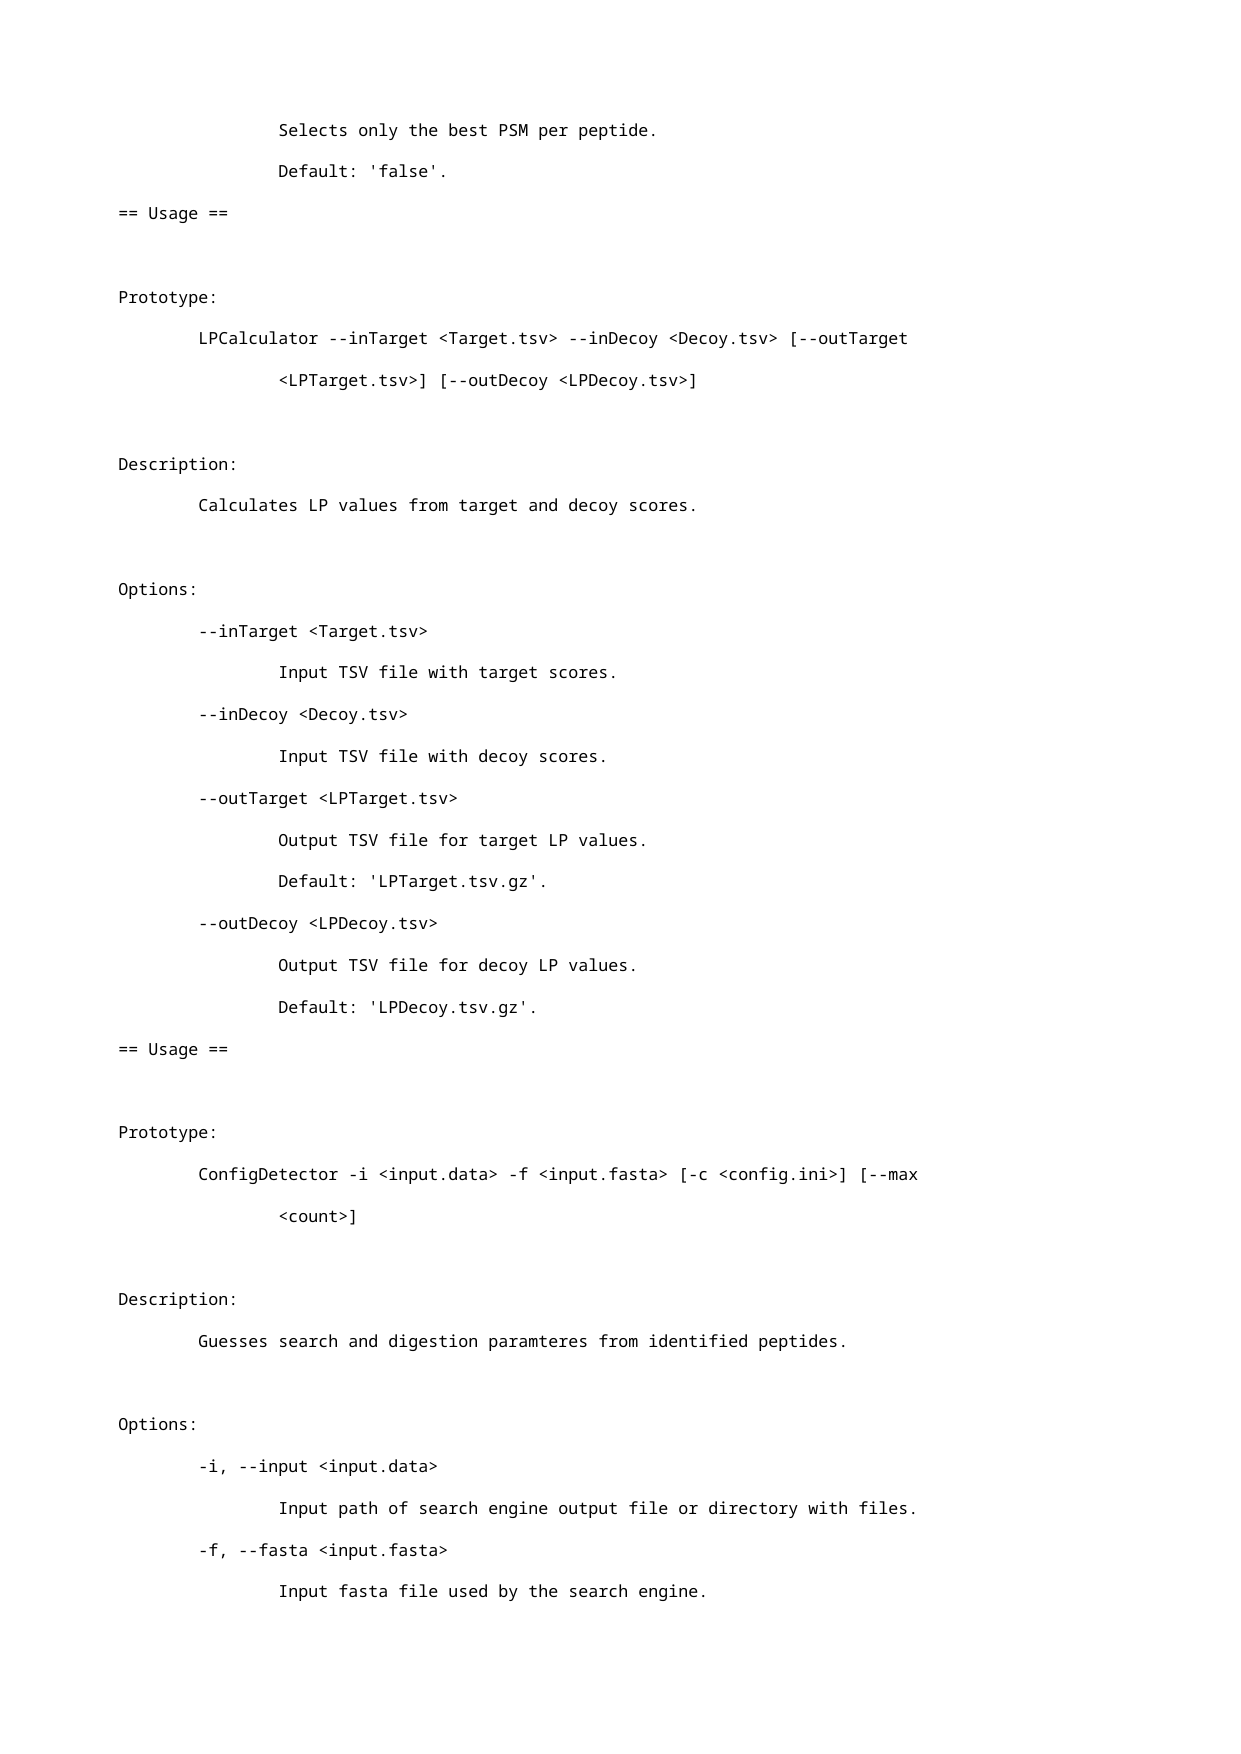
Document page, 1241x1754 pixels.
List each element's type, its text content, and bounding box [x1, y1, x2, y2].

text Description: [118, 1288, 1122, 1310]
text --inTarget <Target.tsv> [118, 619, 1122, 642]
text Input fasta file used by the search engine. [118, 1580, 1122, 1603]
text Default: 'LPTarget.tsv.gz'. [118, 870, 1122, 893]
text --inDecoy <Decoy.tsv> [118, 703, 1122, 726]
text == Usage == [118, 1037, 1122, 1060]
text --outDecoy <LPDecoy.tsv> [118, 912, 1122, 934]
text Calculates LP values from target and decoy scores. [118, 494, 1122, 517]
text Options: [118, 578, 1122, 600]
text Output TSV file for decoy LP values. [118, 953, 1122, 976]
text -f, --fasta <input.fasta> [118, 1538, 1122, 1561]
text Default: 'false'. [118, 160, 1122, 183]
text <LPTarget.tsv>] [--outDecoy <LPDecoy.tsv>] [118, 369, 1122, 391]
text Guesses search and digestion paramteres from identified peptides. [118, 1329, 1122, 1352]
text Description: [118, 452, 1122, 475]
text Selects only the best PSM per peptide. [118, 118, 1122, 141]
text Prototype: [118, 285, 1122, 308]
text --outTarget <LPTarget.tsv> [118, 786, 1122, 809]
text Options: [118, 1413, 1122, 1436]
text ConfigDetector -i <input.data> -f <input.fasta> [-c <config.ini>] [--max [118, 1162, 1122, 1185]
text -i, --input <input.data> [118, 1455, 1122, 1477]
text Input TSV file with target scores. [118, 661, 1122, 684]
text Prototype: [118, 1121, 1122, 1143]
text == Usage == [118, 202, 1122, 224]
text Default: 'LPDecoy.tsv.gz'. [118, 995, 1122, 1018]
text Input path of search engine output file or directory with files. [118, 1497, 1122, 1519]
text Input TSV file with decoy scores. [118, 745, 1122, 767]
text LPCalculator --inTarget <Target.tsv> --inDecoy <Decoy.tsv> [--outTarget [118, 327, 1122, 350]
text Output TSV file for target LP values. [118, 828, 1122, 851]
text <count>] [118, 1204, 1122, 1227]
